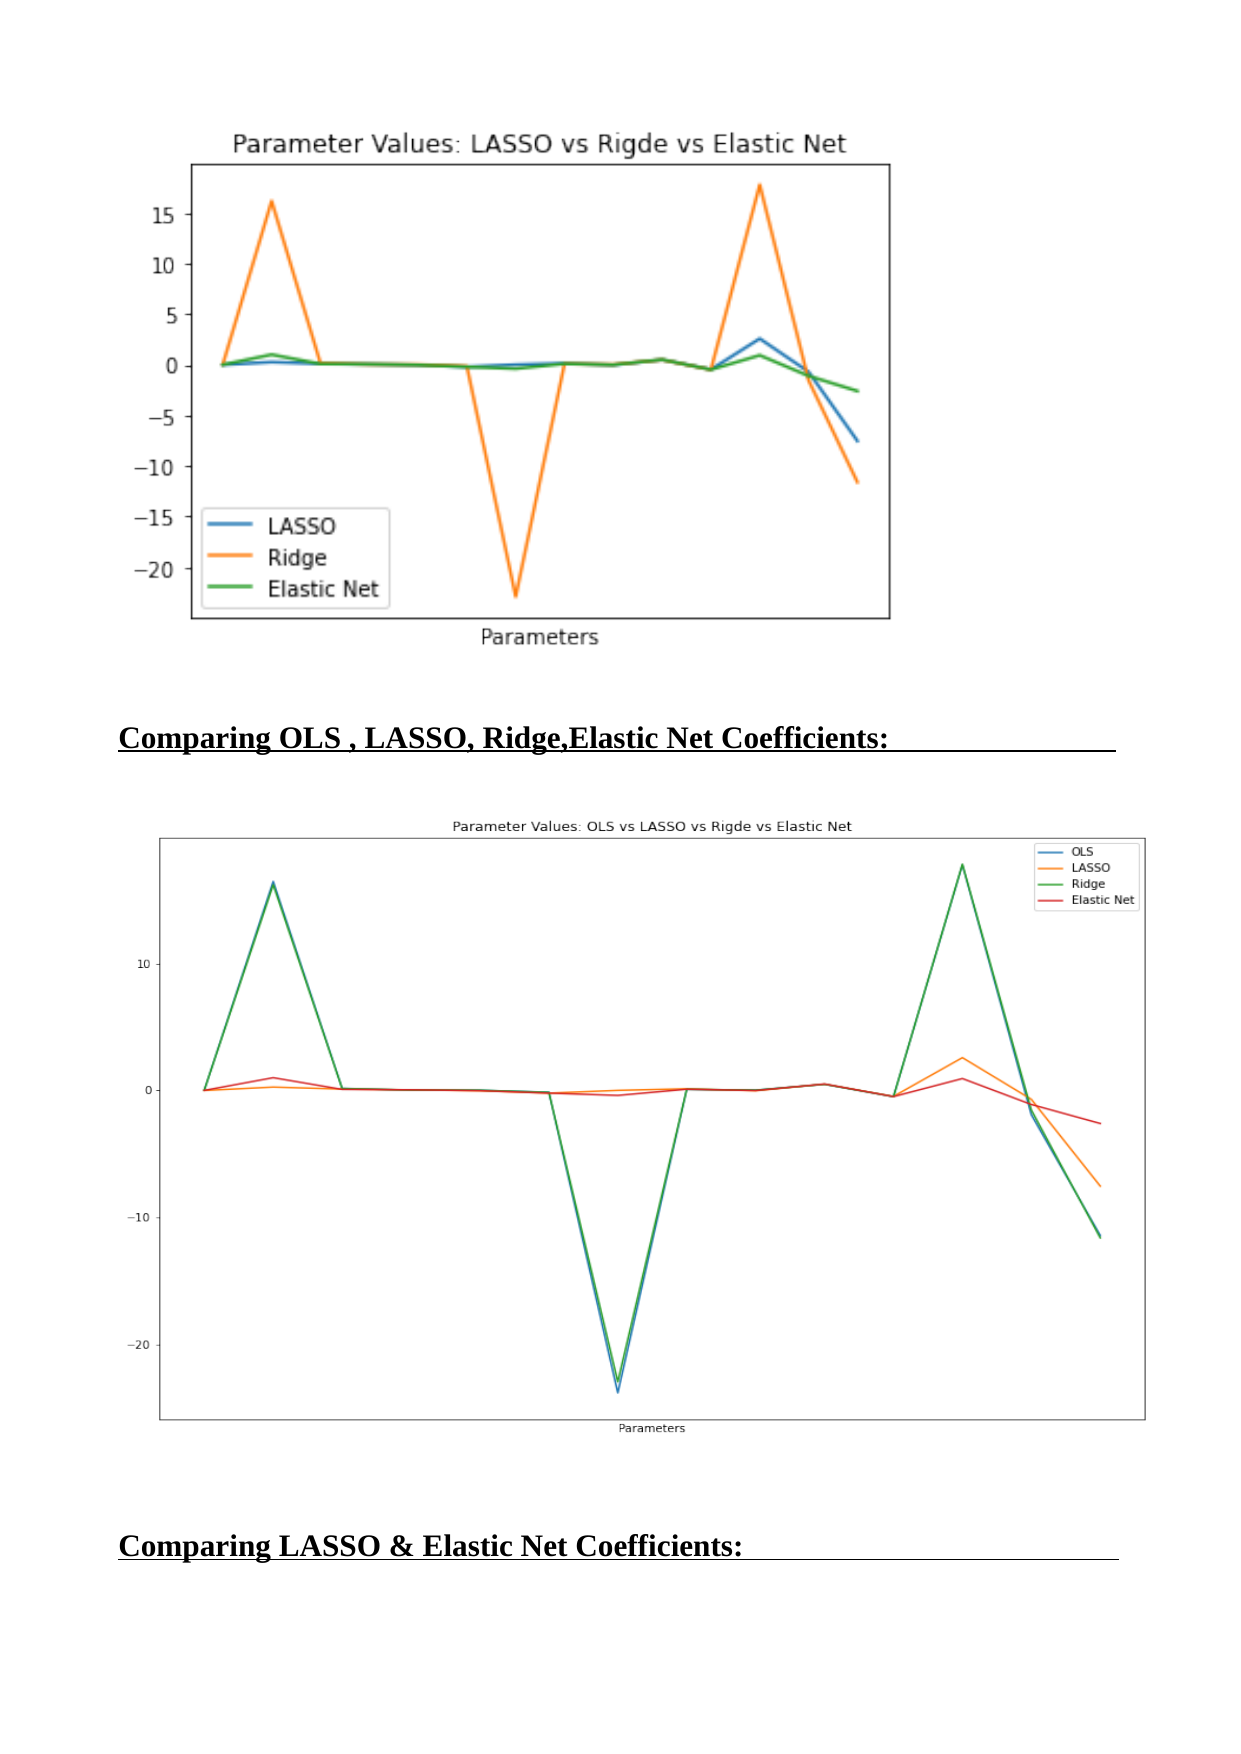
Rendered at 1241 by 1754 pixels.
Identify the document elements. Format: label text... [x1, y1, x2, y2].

text Comparing LASSO & Elastic Net Coefficients: [118, 1528, 1122, 1563]
picture [118, 118, 904, 662]
text Comparing OLS , LASSO, Ridge,Elastic Net Coefficients: [118, 719, 1122, 755]
picture [118, 813, 1153, 1442]
